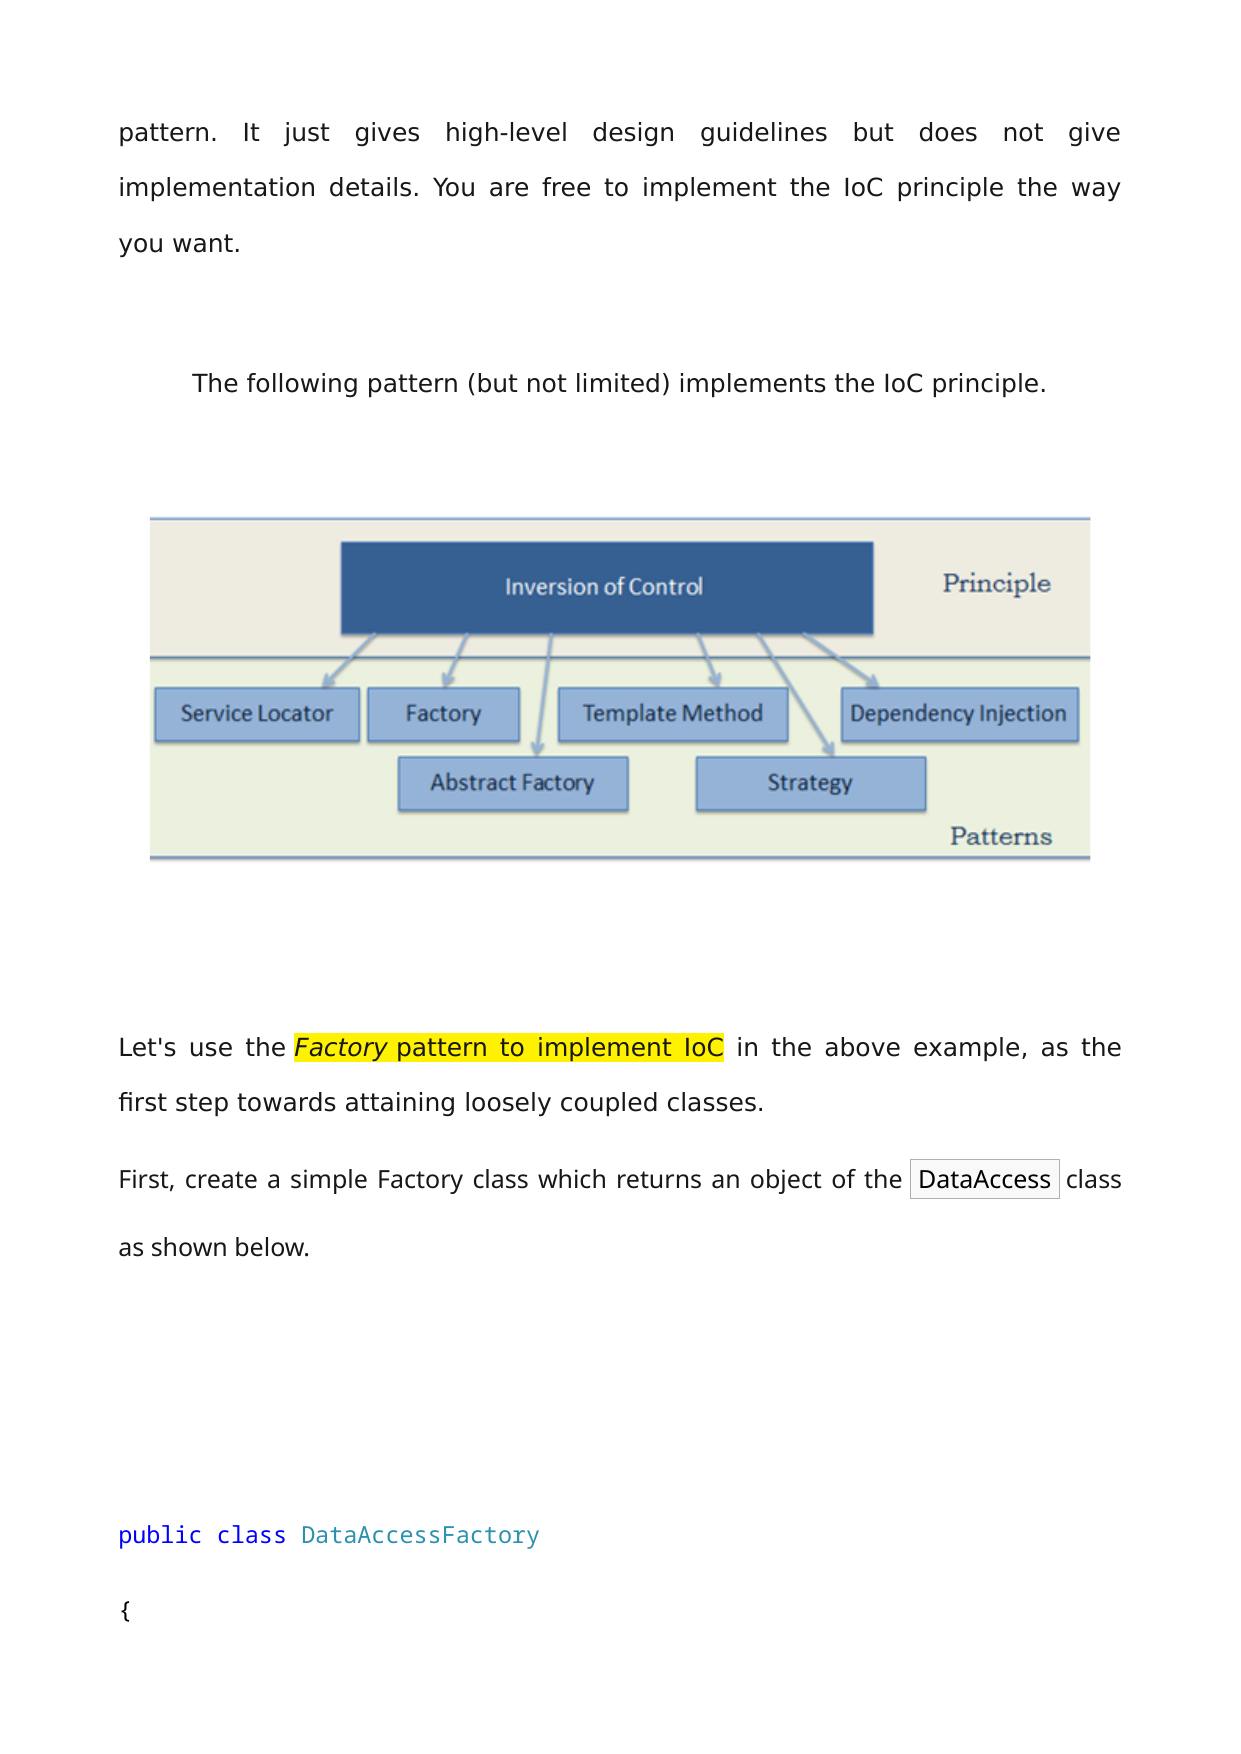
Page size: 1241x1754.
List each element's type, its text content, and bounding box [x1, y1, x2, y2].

picture [149, 508, 1091, 867]
text Let's use the Factory pattern to implement IoC in the above example, as the first step towards attaining loosely coupled classes. [118, 1033, 1122, 1118]
text The following pattern (but not limited) implements the IoC principle. [118, 369, 1122, 398]
text { [118, 1594, 1122, 1626]
text pattern. It just gives high-level design guidelines but does not give implementation details. You are free to implement the IoC principle the way you want. [118, 118, 1122, 258]
text public class DataAccessFactory [118, 1518, 1122, 1550]
text First, create a simple Factory class which returns an object of the DataAccess class as shown below. [118, 1158, 1122, 1263]
